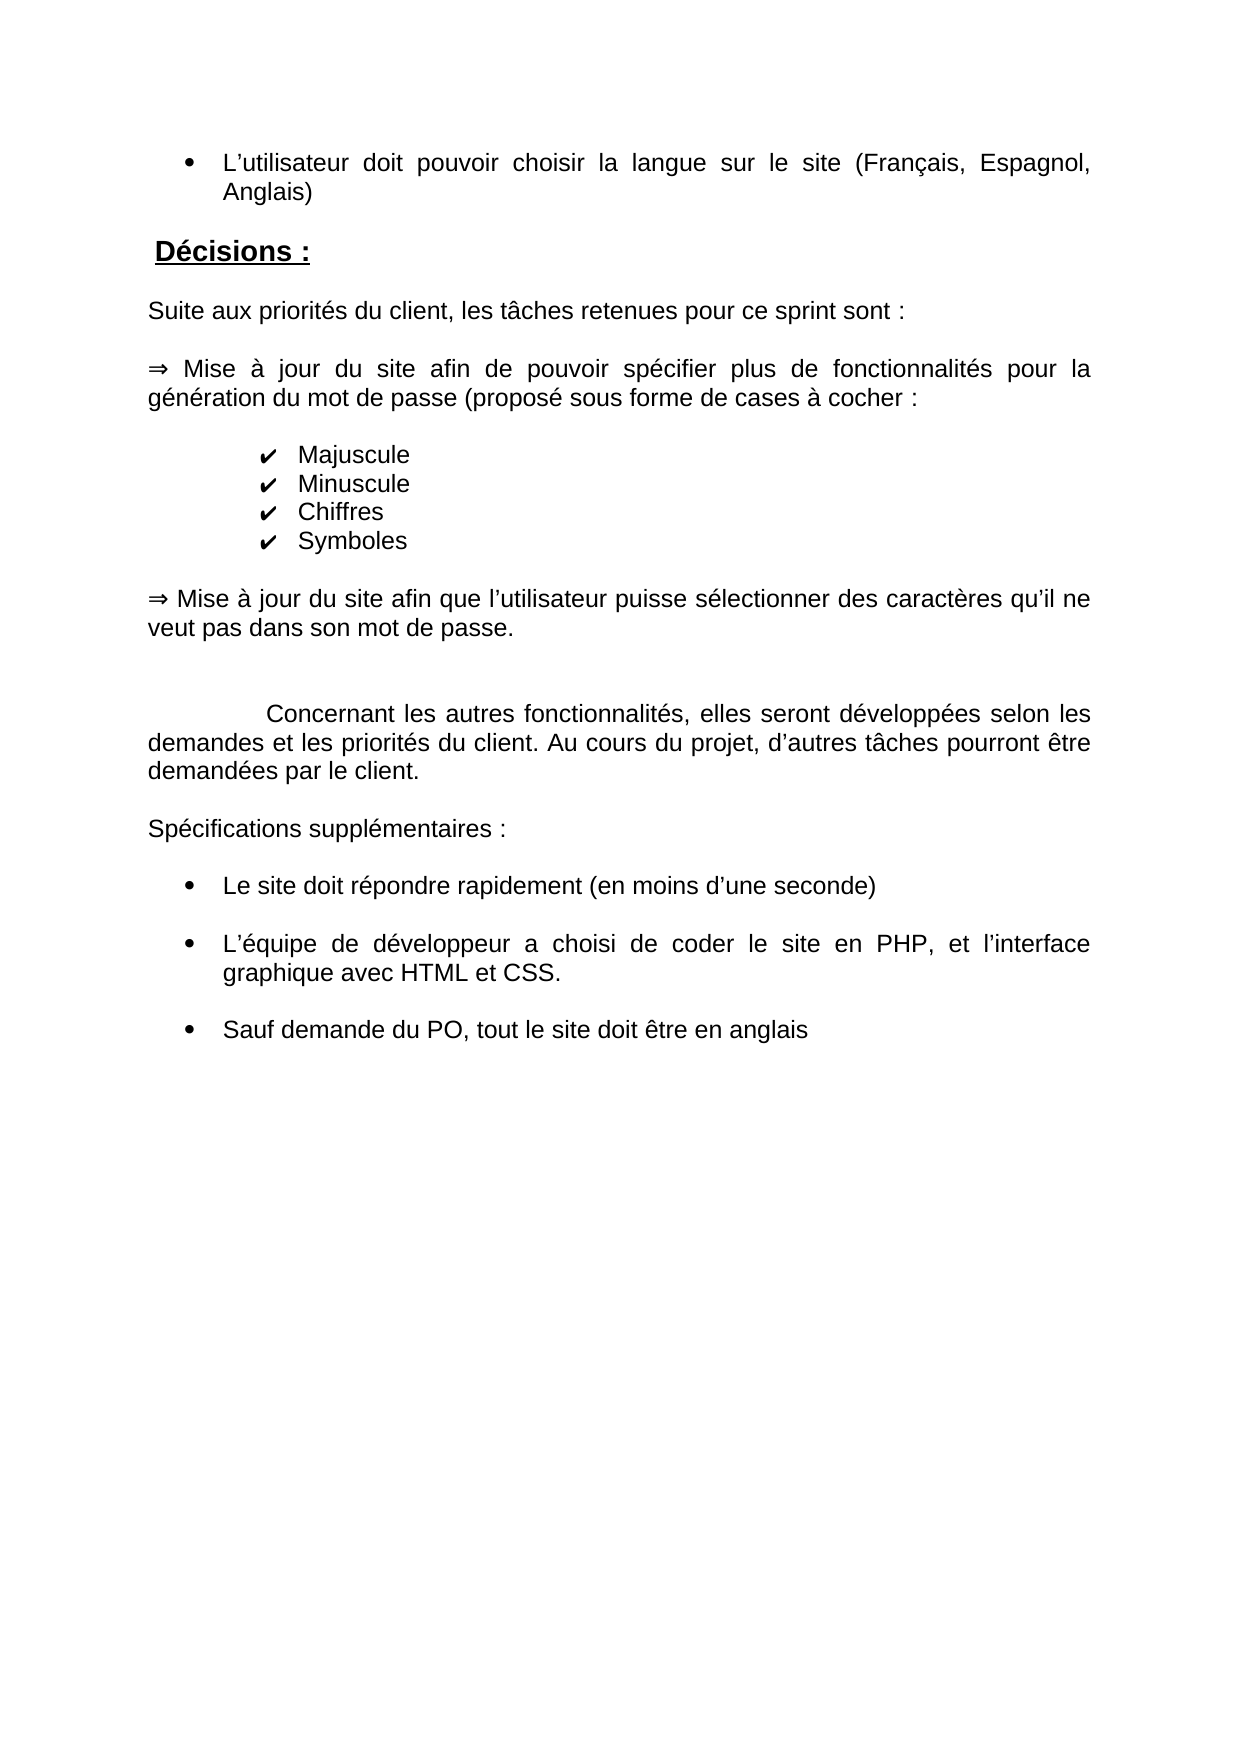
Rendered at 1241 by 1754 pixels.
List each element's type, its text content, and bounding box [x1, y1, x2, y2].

list Majuscule [260, 440, 1093, 468]
list Le site doit répondre rapidement (en moins d’une seconde) [185, 871, 1093, 900]
text Suite aux priorités du client, les tâches retenues pour ce sprint sont : [148, 296, 1093, 325]
list Chiffres [260, 497, 1093, 526]
text Décisions : [148, 234, 1093, 267]
list Concernant les autres fonctionnalités, elles seront développées selon les demandes et les priorités du client. Au cours du projet, d’autres tâches pourront être demandées par le client. [148, 699, 1093, 785]
list L’équipe de développeur a choisi de coder le site en PHP, et l’interface graphique avec HTML et CSS. [185, 929, 1093, 986]
list Minuscule [260, 468, 1093, 497]
list Sauf demande du PO, tout le site doit être en anglais [185, 1015, 1093, 1044]
text ⇒ Mise à jour du site afin de pouvoir spécifier plus de fonctionnalités pour la génération du mot de passe (proposé sous forme de cases à cocher : [148, 354, 1093, 411]
list ⇒ Mise à jour du site afin que l’utilisateur puisse sélectionner des caractères qu’il ne veut pas dans son mot de passe. [148, 584, 1093, 641]
list Spécifications supplémentaires : [148, 814, 1093, 843]
list L’utilisateur doit pouvoir choisir la langue sur le site (Français, Espagnol, Anglais) [185, 148, 1093, 205]
list Symboles [260, 526, 1093, 555]
